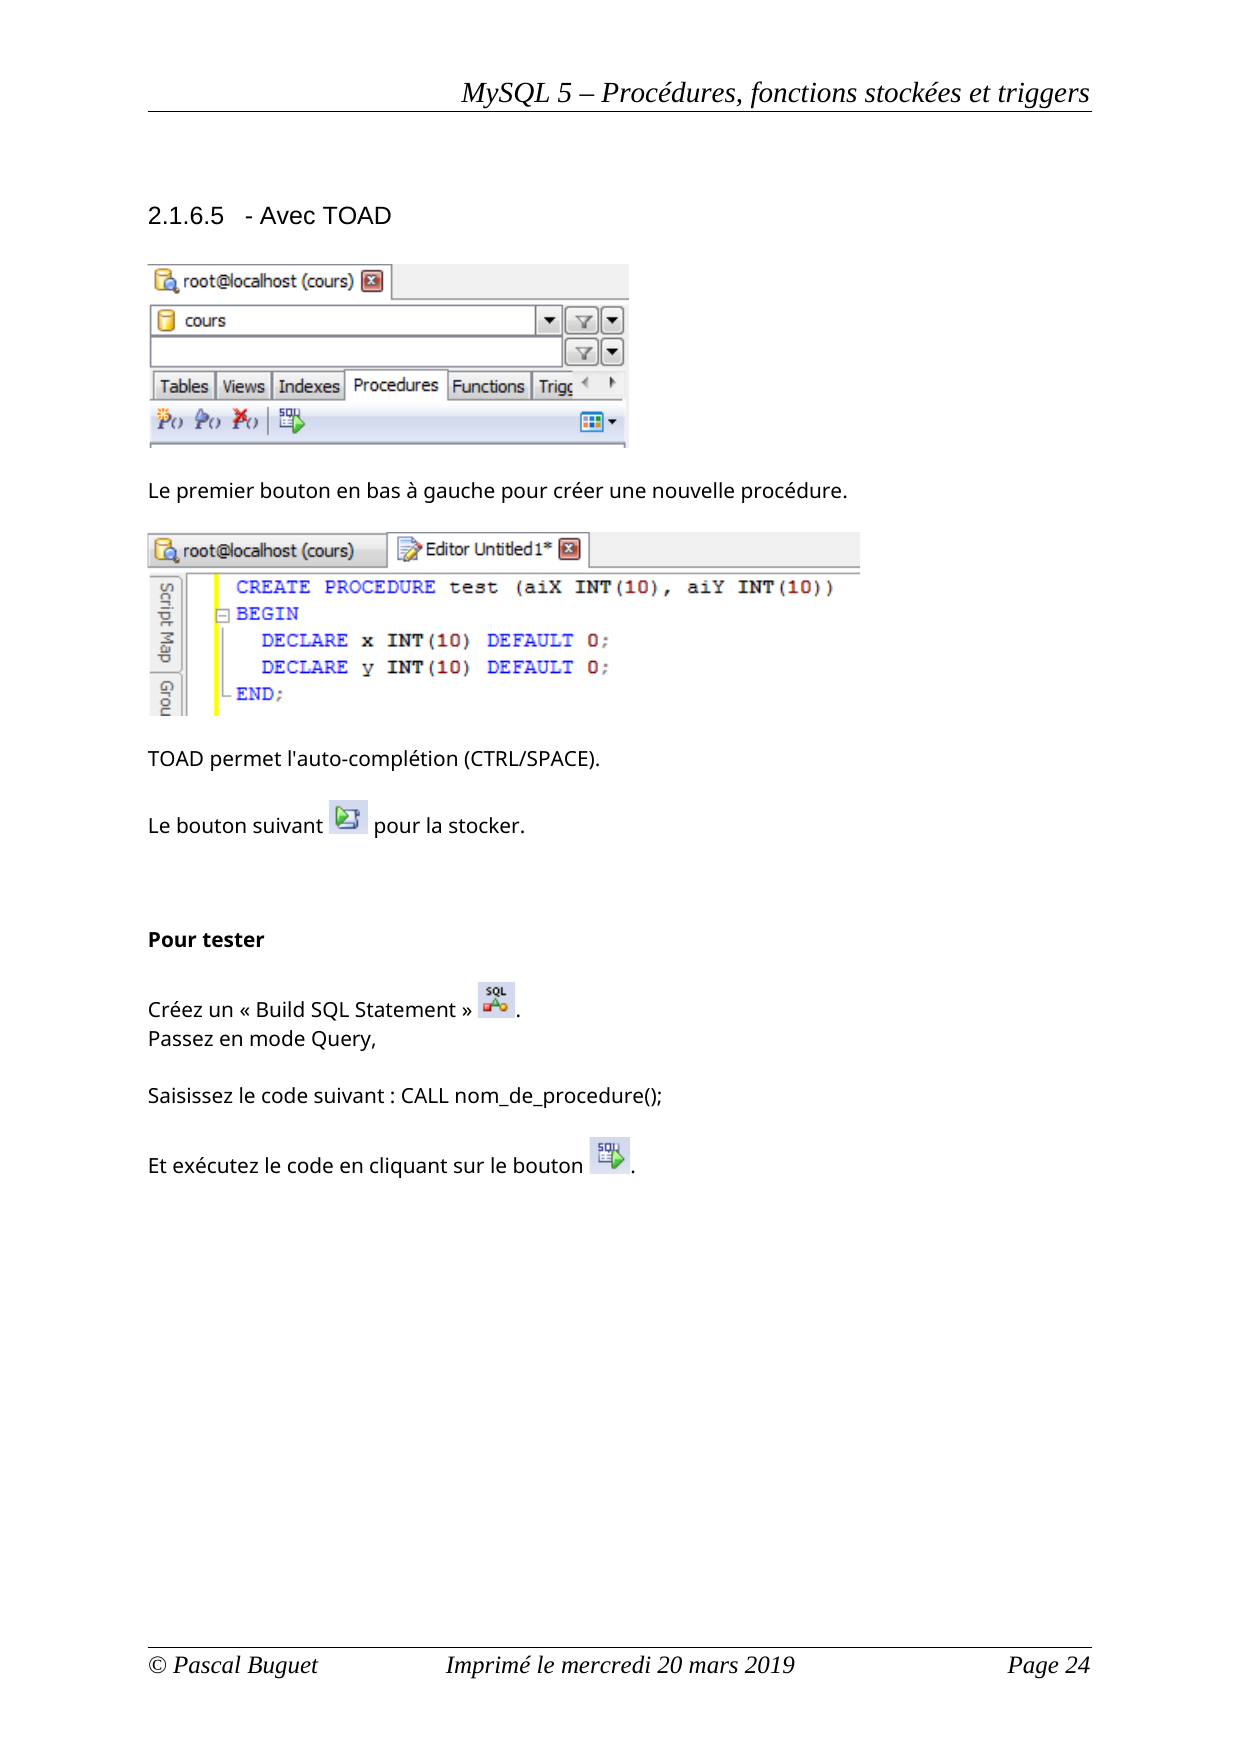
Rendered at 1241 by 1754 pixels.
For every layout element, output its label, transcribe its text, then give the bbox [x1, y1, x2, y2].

picture [147, 264, 629, 448]
text Saisissez le code suivant : CALL nom_de_procedure(); [148, 1081, 1092, 1109]
picture [328, 800, 368, 834]
picture [147, 532, 861, 716]
picture [589, 1137, 630, 1174]
text Le bouton suivant pour la stocker. [148, 801, 1092, 840]
text Et exécutez le code en cliquant sur le bouton . [148, 1138, 1092, 1180]
text Le premier bouton en bas à gauche pour créer une nouvelle procédure. [148, 476, 1092, 504]
subtitle - Avec TOAD [148, 201, 1092, 230]
text TOAD permet l'auto-complétion (CTRL/SPACE). [148, 744, 1092, 772]
picture [477, 982, 516, 1018]
text Passez en mode Query, [148, 1024, 1092, 1052]
text Pour tester [148, 925, 1092, 953]
text Créez un « Build SQL Statement » . [148, 982, 1092, 1024]
